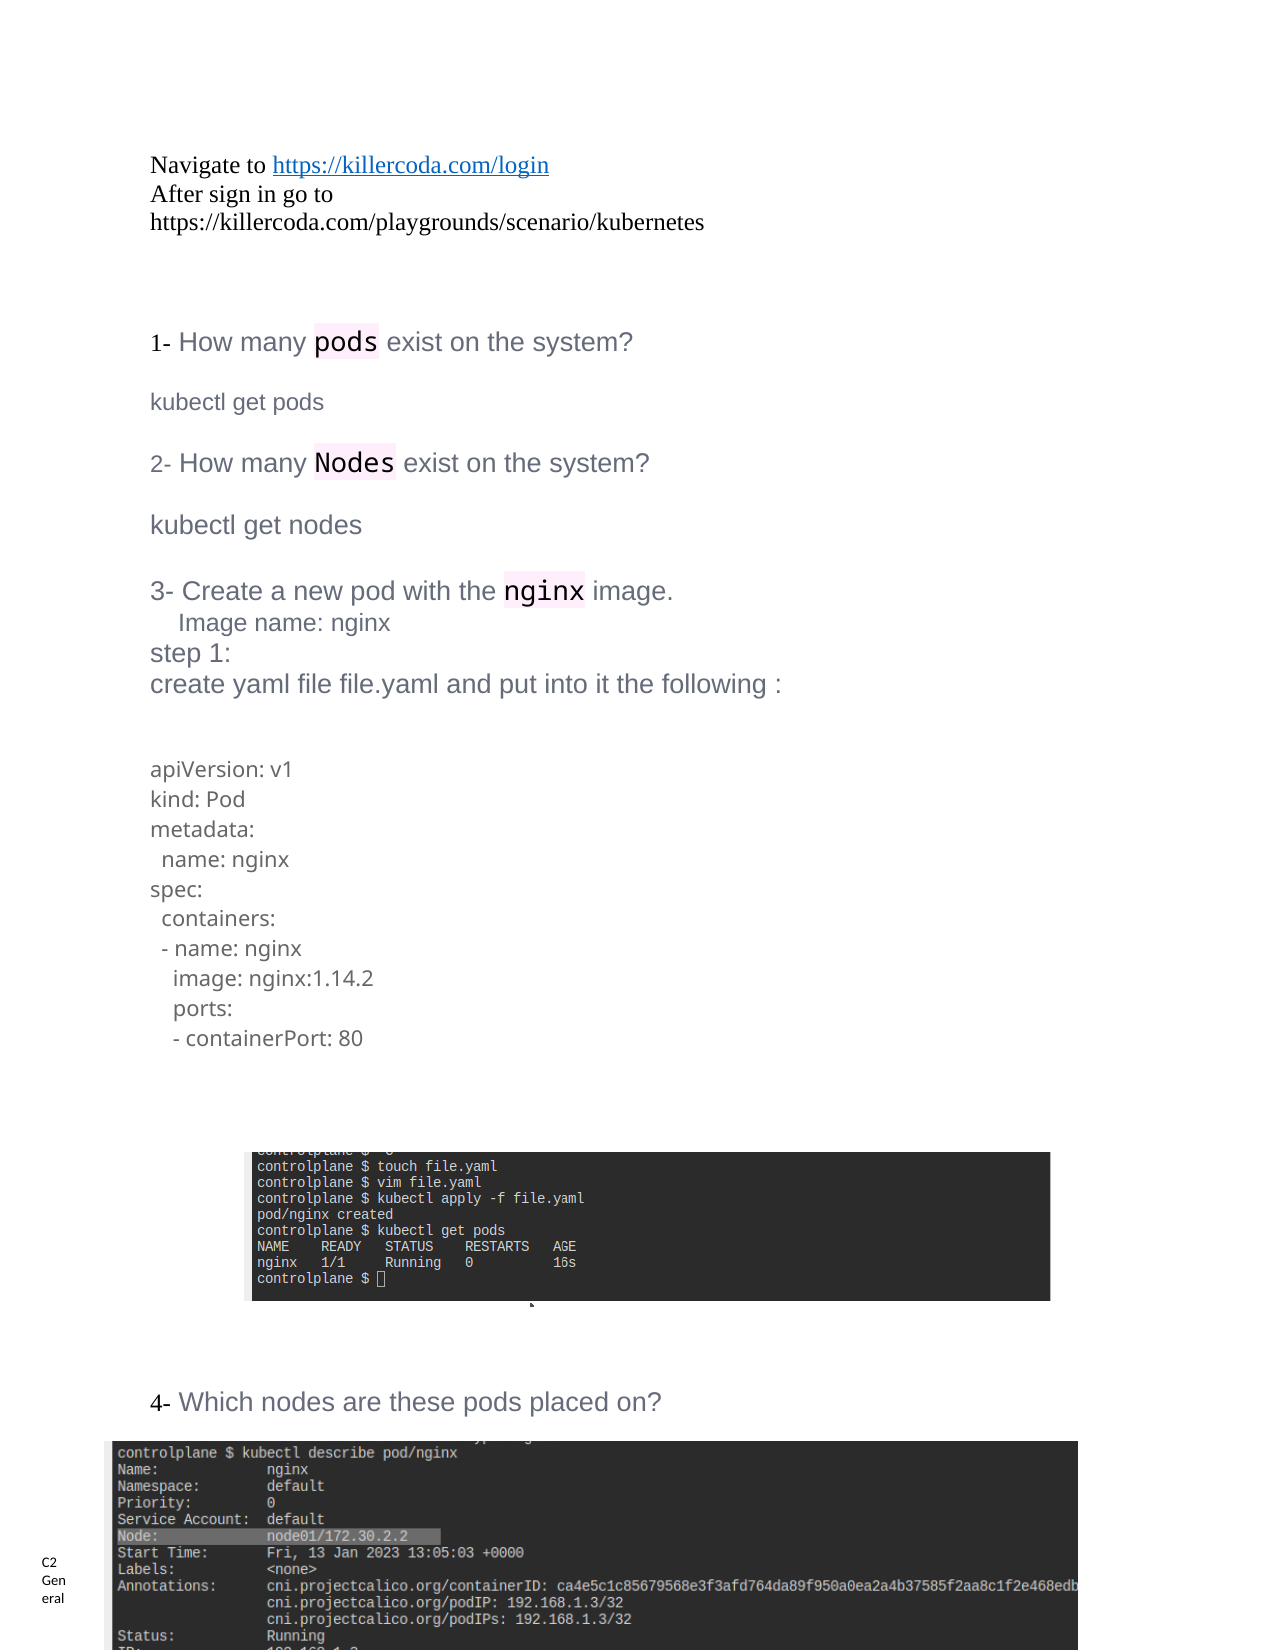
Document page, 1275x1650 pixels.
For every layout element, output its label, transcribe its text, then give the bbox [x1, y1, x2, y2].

text ports: [150, 993, 1125, 1023]
text https://killercoda.com/playgrounds/scenario/kubernetes [150, 207, 1125, 236]
text 2- How many Nodes exist on the system? [150, 443, 1125, 480]
text - containerPort: 80 [150, 1023, 1125, 1052]
text 3- Create a new pod with the nginx image. [150, 571, 1125, 608]
text name: nginx [150, 844, 1125, 874]
text 4- Which nodes are these pods placed on? [150, 1386, 1125, 1417]
text spec: [150, 874, 1125, 903]
text kind: Pod [150, 784, 1125, 814]
text metadata: [150, 814, 1125, 844]
text apiVersion: v1 [150, 754, 1125, 784]
text After sign in go to [150, 179, 1125, 207]
text - name: nginx [150, 933, 1125, 963]
text containers: [150, 903, 1125, 933]
text image: nginx:1.14.2 [150, 963, 1125, 993]
picture [103, 1441, 1078, 1650]
text step 1: [150, 637, 1125, 668]
text 1- How many pods exist on the system? [150, 322, 1125, 359]
text kubectl get pods [150, 388, 1125, 416]
text Navigate to https://killercoda.com/login [150, 150, 1125, 179]
text create yaml file file.yaml and put into it the following : [150, 668, 1125, 699]
picture [75, 1152, 1051, 1307]
text kubectl get nodes [150, 509, 1125, 540]
text Image name: nginx [150, 608, 1125, 637]
